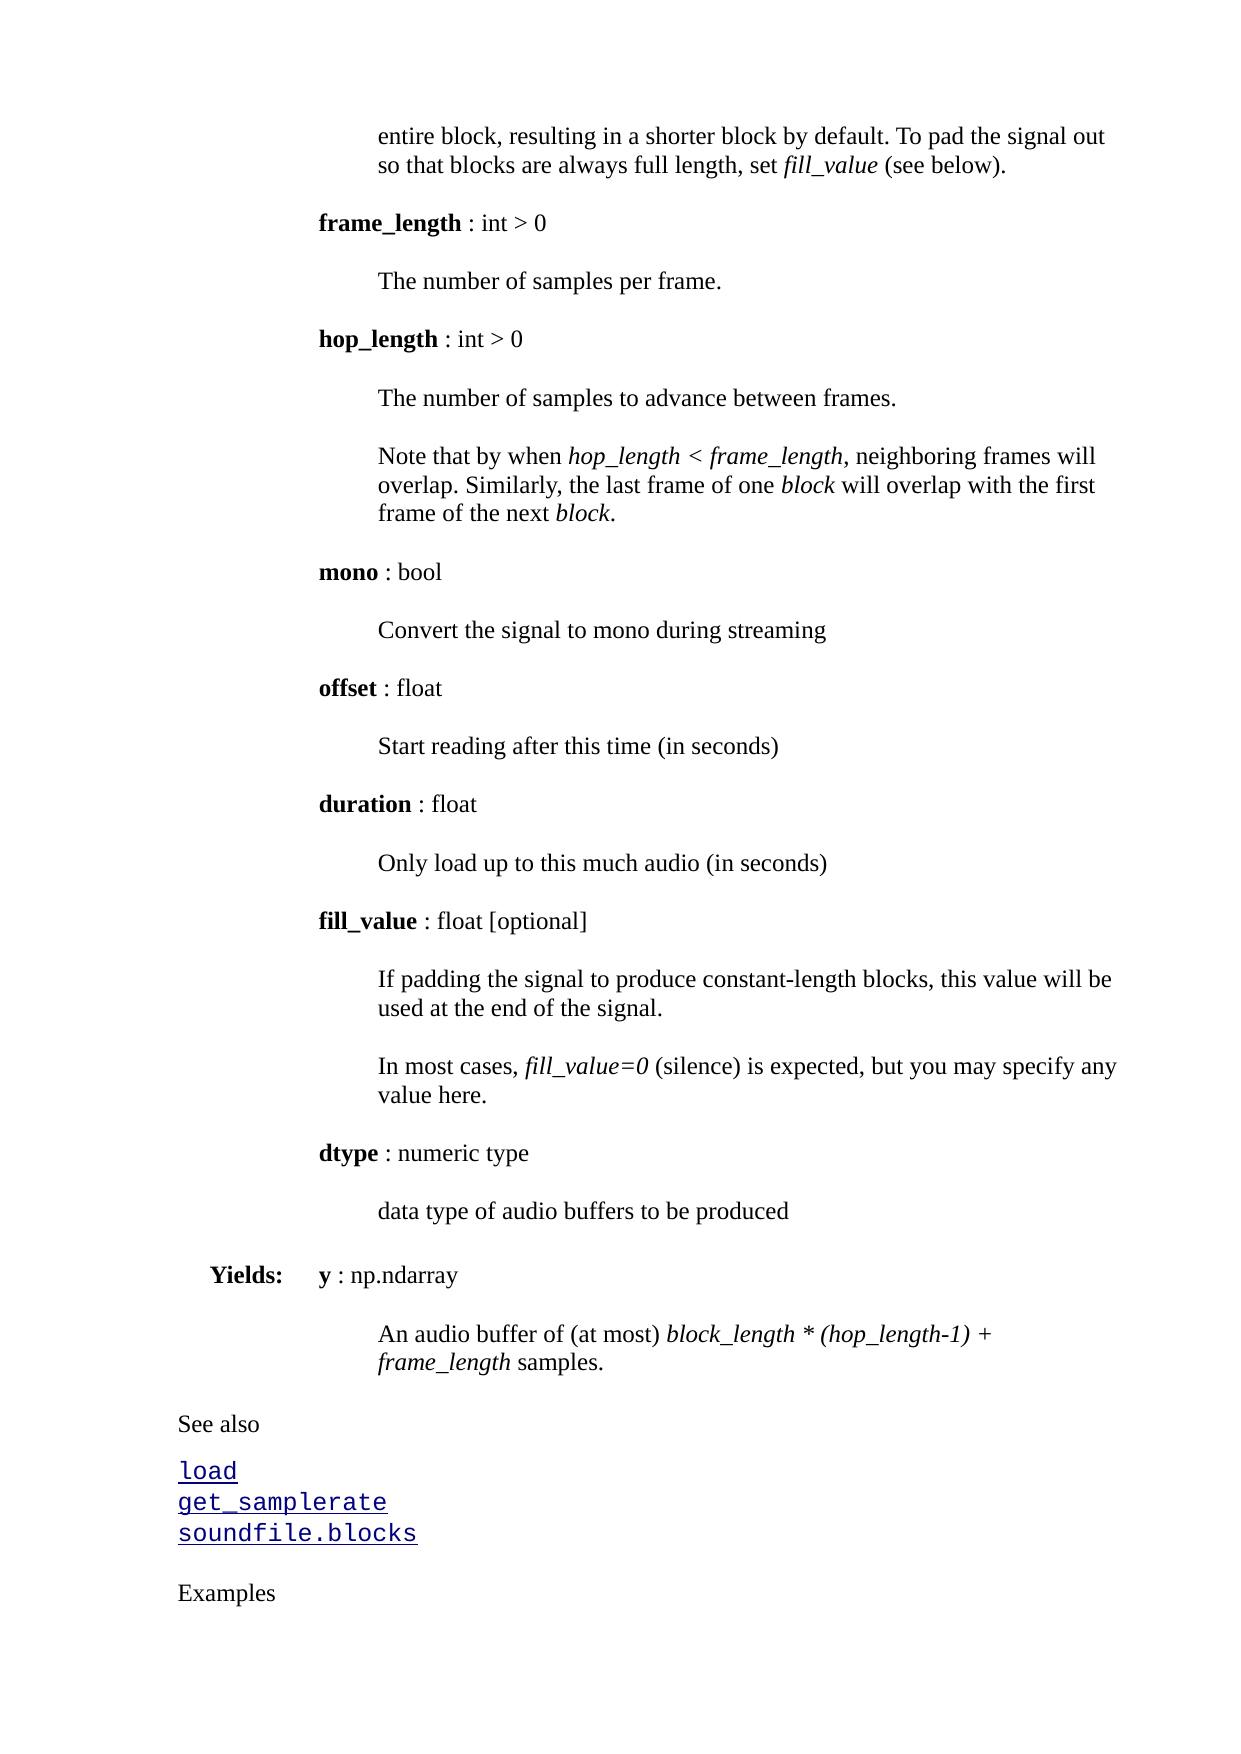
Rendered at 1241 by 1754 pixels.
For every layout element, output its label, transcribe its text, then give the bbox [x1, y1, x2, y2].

subtitle get_samplerate [177, 1487, 1122, 1518]
text Examples [177, 1578, 1122, 1607]
table_header entire block, resulting in a shorter block by default. To pad the signal out so that blocks are always full length, set fill_value (see below). frame_length : int > 0 The number of samples per frame. hop_length : int > 0 The number of samples to advance between frames. Note that by when hop_length < frame_length, neighboring frames will overlap. Similarly, the last frame of one block will overlap with the first frame of the next block. mono : bool Convert the signal to mono during streaming offset : float Start reading after this time (in seconds) duration : float Only load up to this much audio (in seconds) fill_value : float [optional] If padding the signal to produce constant-length blocks, this value will be used at the end of the signal. In most cases, fill_value=0 (silence) is expected, but you may specify any value here. dtype : numeric type data type of audio buffers to be produced [316, 118, 1122, 1258]
text See also [177, 1409, 1122, 1437]
table_header [177, 118, 316, 1258]
table_cell Yields: [177, 1258, 316, 1409]
subtitle soundfile.blocks [177, 1518, 1122, 1549]
table_cell y : np.ndarray An audio buffer of (at most) block_length * (hop_length-1) + frame_length samples. [316, 1258, 1122, 1409]
subtitle load [177, 1456, 1122, 1487]
